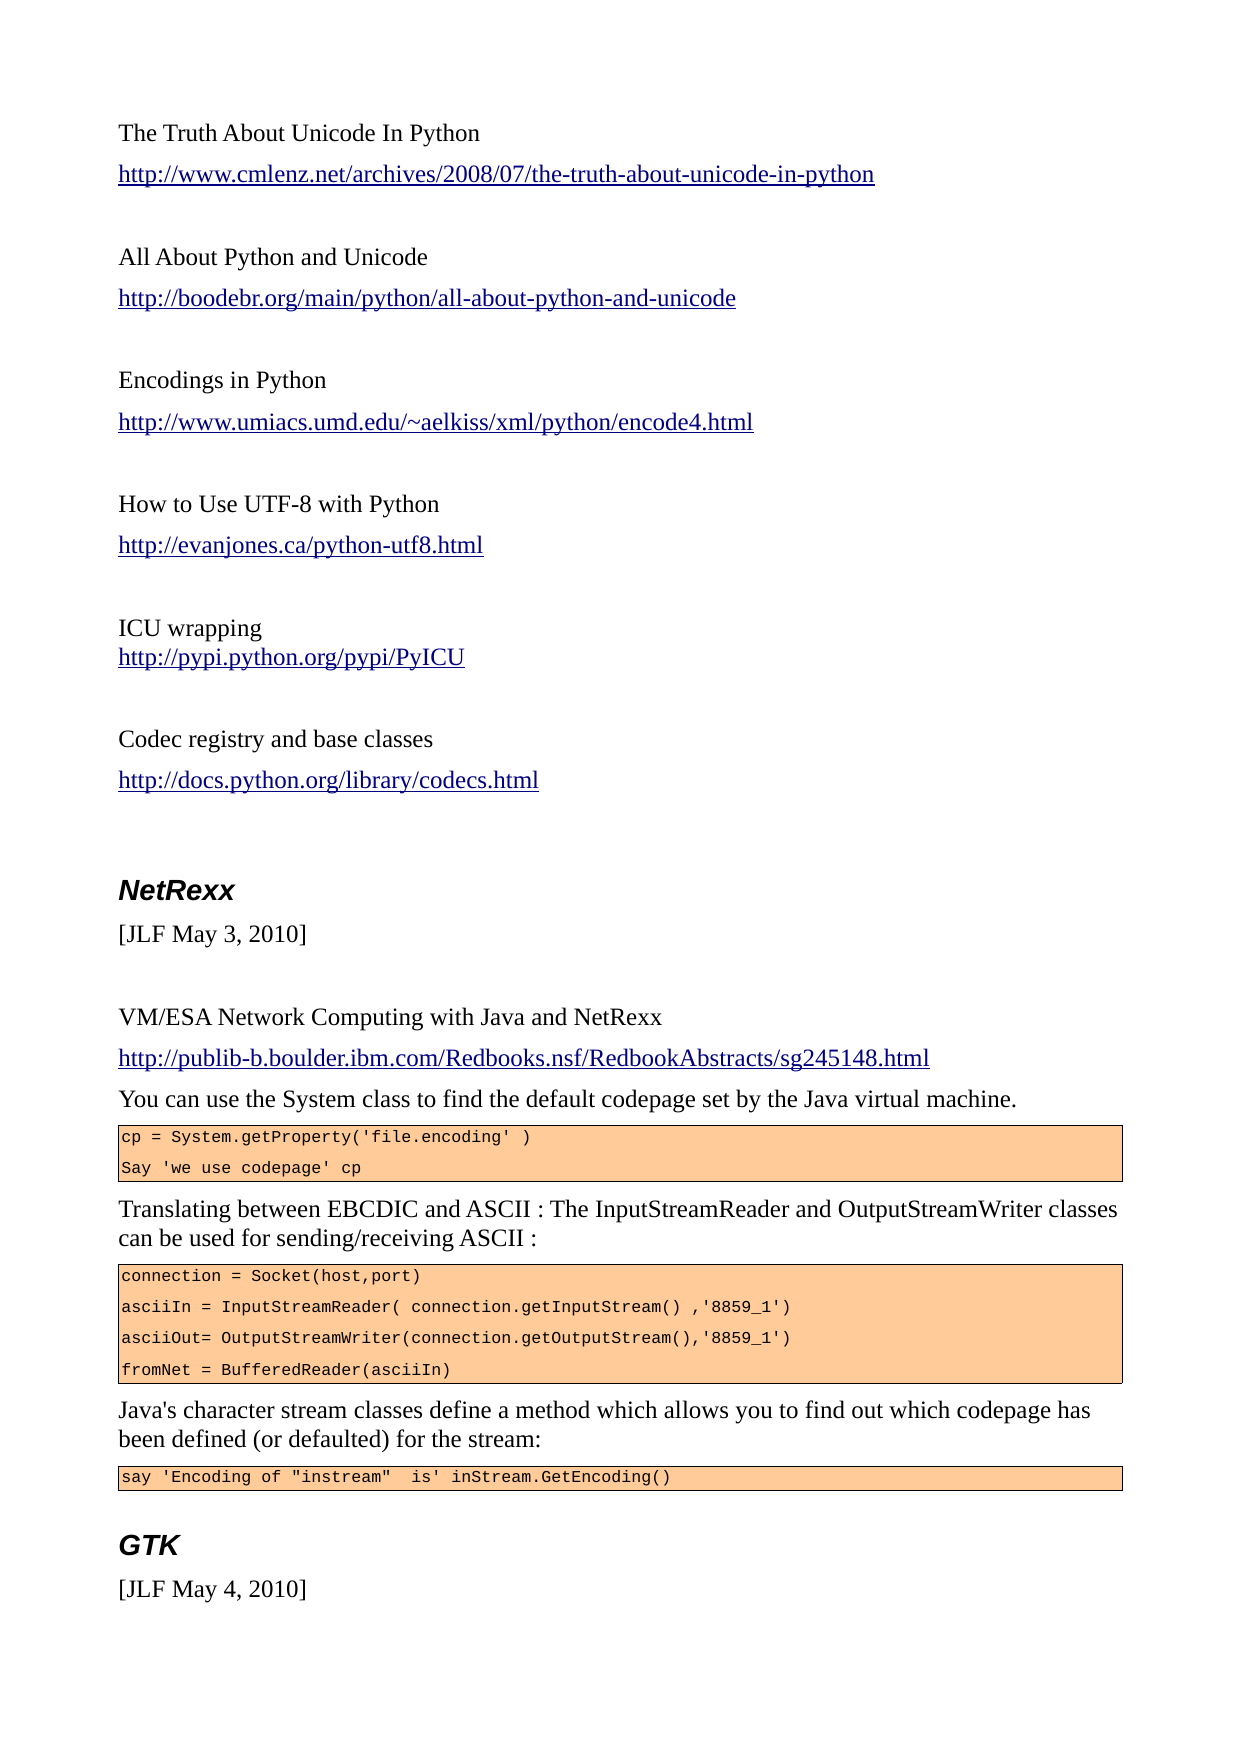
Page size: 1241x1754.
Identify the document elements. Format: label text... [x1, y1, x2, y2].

text Say 'we use codepage' cp [119, 1157, 1122, 1181]
text http://www.cmlenz.net/archives/2008/07/the-truth-about-unicode-in-python [118, 159, 1122, 188]
subtitle NetRexx [118, 873, 1122, 907]
text Codec registry and base classes [118, 724, 1122, 753]
text All About Python and Unicode [118, 242, 1122, 271]
text cp = System.getProperty('file.encoding' ) [119, 1126, 1122, 1147]
text You can use the System class to find the default codepage set by the Java virtual machine. [118, 1084, 1122, 1113]
text connection = Socket(host,port) [119, 1265, 1122, 1286]
text [JLF May 4, 2010] [118, 1574, 1122, 1603]
text fromNet = BufferedReader(asciiIn) [119, 1358, 1122, 1383]
text asciiIn = InputStreamReader( connection.getInputStream() ,'8859_1') [119, 1296, 1122, 1317]
text Java's character stream classes define a method which allows you to find out which codepage has been defined (or defaulted) for the stream: [118, 1396, 1122, 1453]
text http://boodebr.org/main/python/all-about-python-and-unicode [118, 283, 1122, 312]
subtitle GTK [118, 1528, 1122, 1562]
text The Truth About Unicode In Python [118, 118, 1122, 147]
text ICU wrapping [118, 613, 1122, 642]
text How to Use UTF-8 with Python [118, 489, 1122, 518]
text VM/ESA Network Computing with Java and NetRexx [118, 1002, 1122, 1030]
text asciiOut= OutputStreamWriter(connection.getOutputStream(),'8859_1') [119, 1327, 1122, 1349]
text http://docs.python.org/library/codecs.html [118, 766, 1122, 794]
text http://pypi.python.org/pypi/PyICU [118, 642, 1122, 671]
text http://evanjones.ca/python-utf8.html [118, 531, 1122, 559]
text http://www.umiacs.umd.edu/~aelkiss/xml/python/encode4.html [118, 407, 1122, 436]
text [JLF May 3, 2010] [118, 919, 1122, 948]
text say 'Encoding of "instream" is' inStream.GetEncoding() [119, 1467, 1122, 1490]
text Translating between EBCDIC and ASCII : The InputStreamReader and OutputStreamWriter classes can be used for sending/receiving ASCII : [118, 1194, 1122, 1252]
text http://publib-b.boulder.ibm.com/Redbooks.nsf/RedbookAbstracts/sg245148.html [118, 1043, 1122, 1072]
text Encodings in Python [118, 366, 1122, 394]
